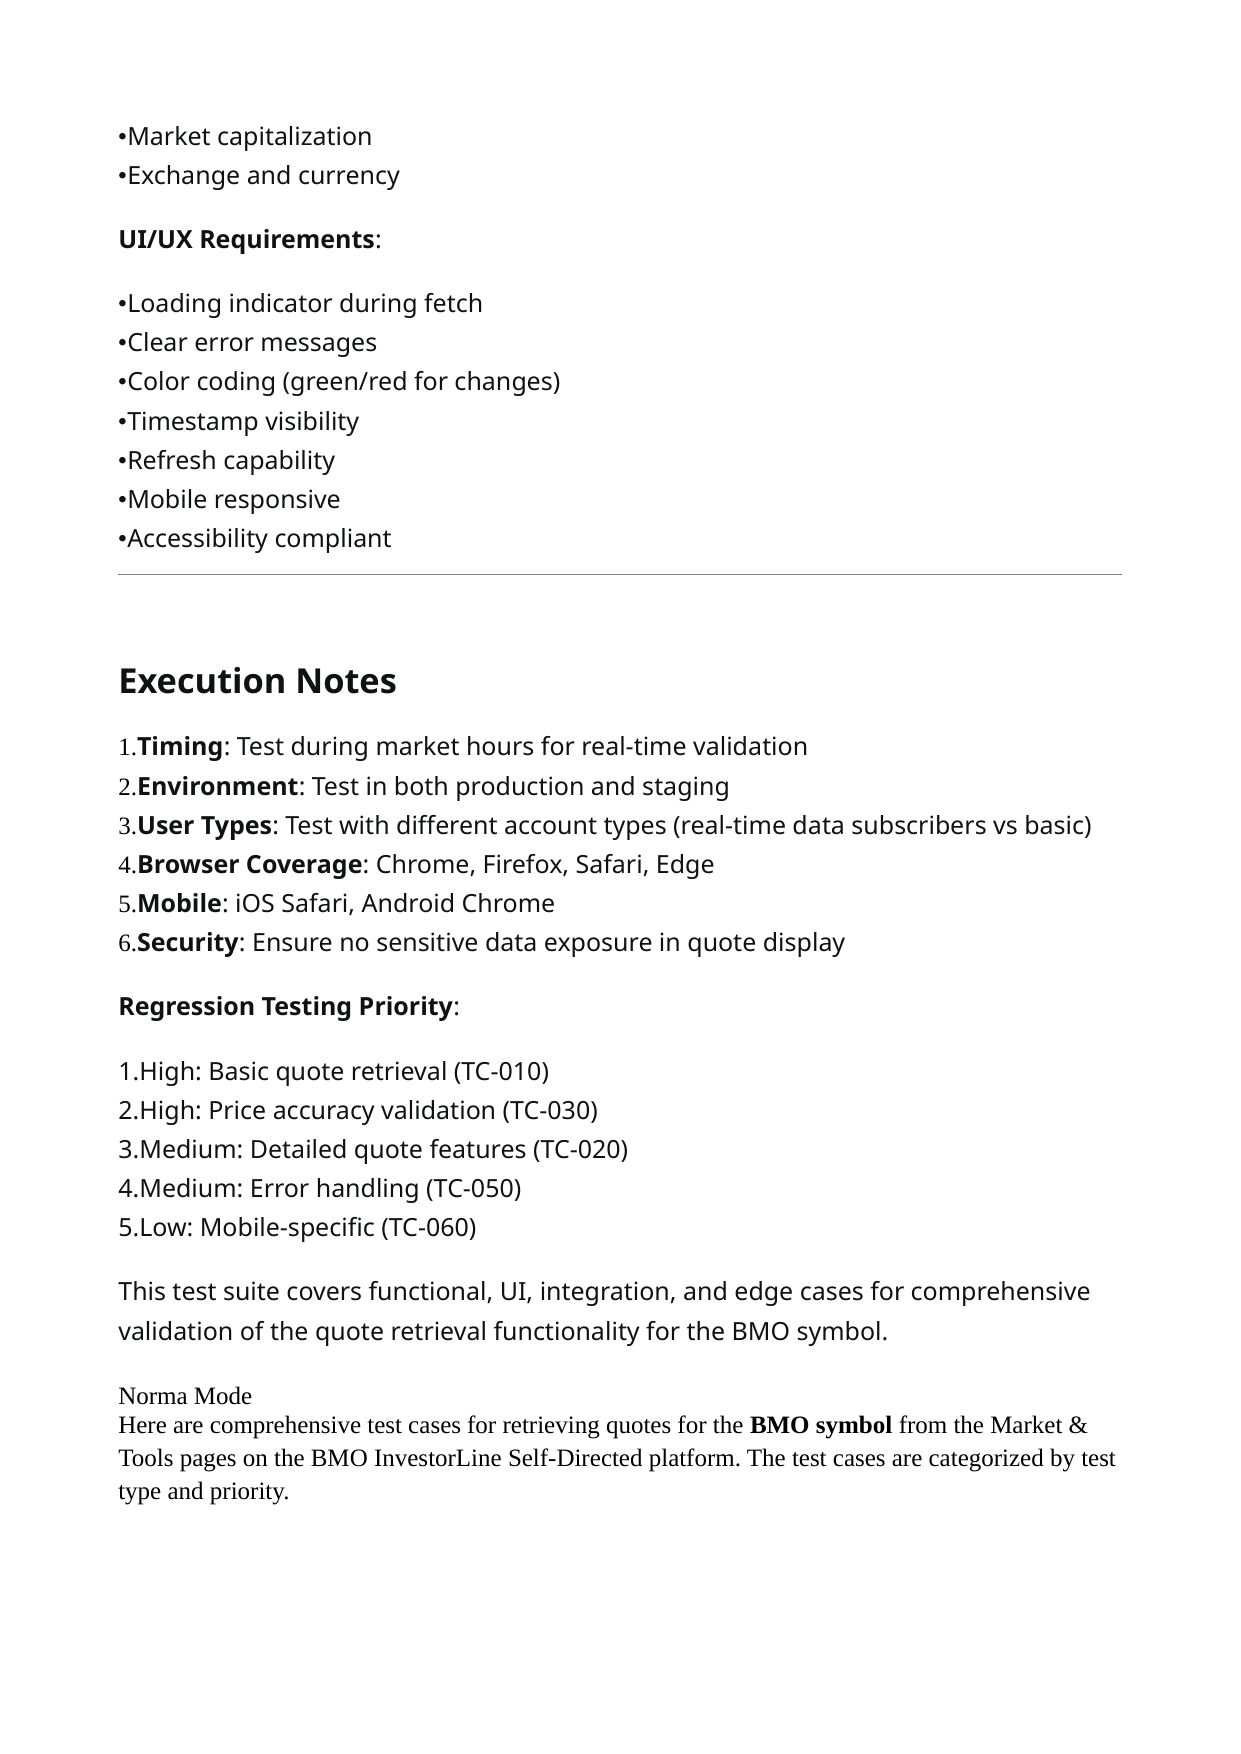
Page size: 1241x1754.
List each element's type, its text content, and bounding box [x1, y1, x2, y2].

list Environment: Test in both production and staging [118, 768, 1122, 802]
list High: Price accuracy validation (TC-030) [118, 1092, 1122, 1126]
list Medium: Error handling (TC-050) [118, 1171, 1122, 1205]
list Exchange and currency [118, 157, 1122, 191]
list User Types: Test with different account types (real-time data subscribers vs basic) [118, 807, 1122, 841]
list Timestamp visibility [118, 403, 1122, 437]
list Mobile responsive [118, 481, 1122, 516]
text This test suite covers functional, UI, integration, and edge cases for comprehensive validation of the quote retrieval functionality for the BMO symbol. [118, 1274, 1122, 1347]
list Refresh capability [118, 442, 1122, 476]
list Loading indicator during fetch [118, 286, 1122, 320]
text Norma Mode [118, 1381, 1122, 1410]
list Security: Ensure no sensitive data exposure in quote display [118, 925, 1122, 959]
subtitle Execution Notes [118, 654, 1122, 704]
list Timing: Test during market hours for real-time validation [118, 729, 1122, 763]
text Here are comprehensive test cases for retrieving quotes for the BMO symbol from the Market & Tools pages on the BMO InvestorLine Self-Directed platform. The test cases are categorized by test type and priority. [118, 1410, 1122, 1505]
list Clear error messages [118, 325, 1122, 359]
text UI/UX Requirements: [118, 221, 1122, 256]
text Regression Testing Priority: [118, 989, 1122, 1023]
list Color coding (green/red for changes) [118, 364, 1122, 398]
list Accessibility compliant [118, 521, 1122, 555]
list High: Basic quote retrieval (TC-010) [118, 1053, 1122, 1087]
list Low: Mobile-specific (TC-060) [118, 1210, 1122, 1244]
list Mobile: iOS Safari, Android Chrome [118, 886, 1122, 920]
list Market capitalization [118, 118, 1122, 152]
list Medium: Detailed quote features (TC-020) [118, 1132, 1122, 1166]
list Browser Coverage: Chrome, Firefox, Safari, Edge [118, 847, 1122, 881]
